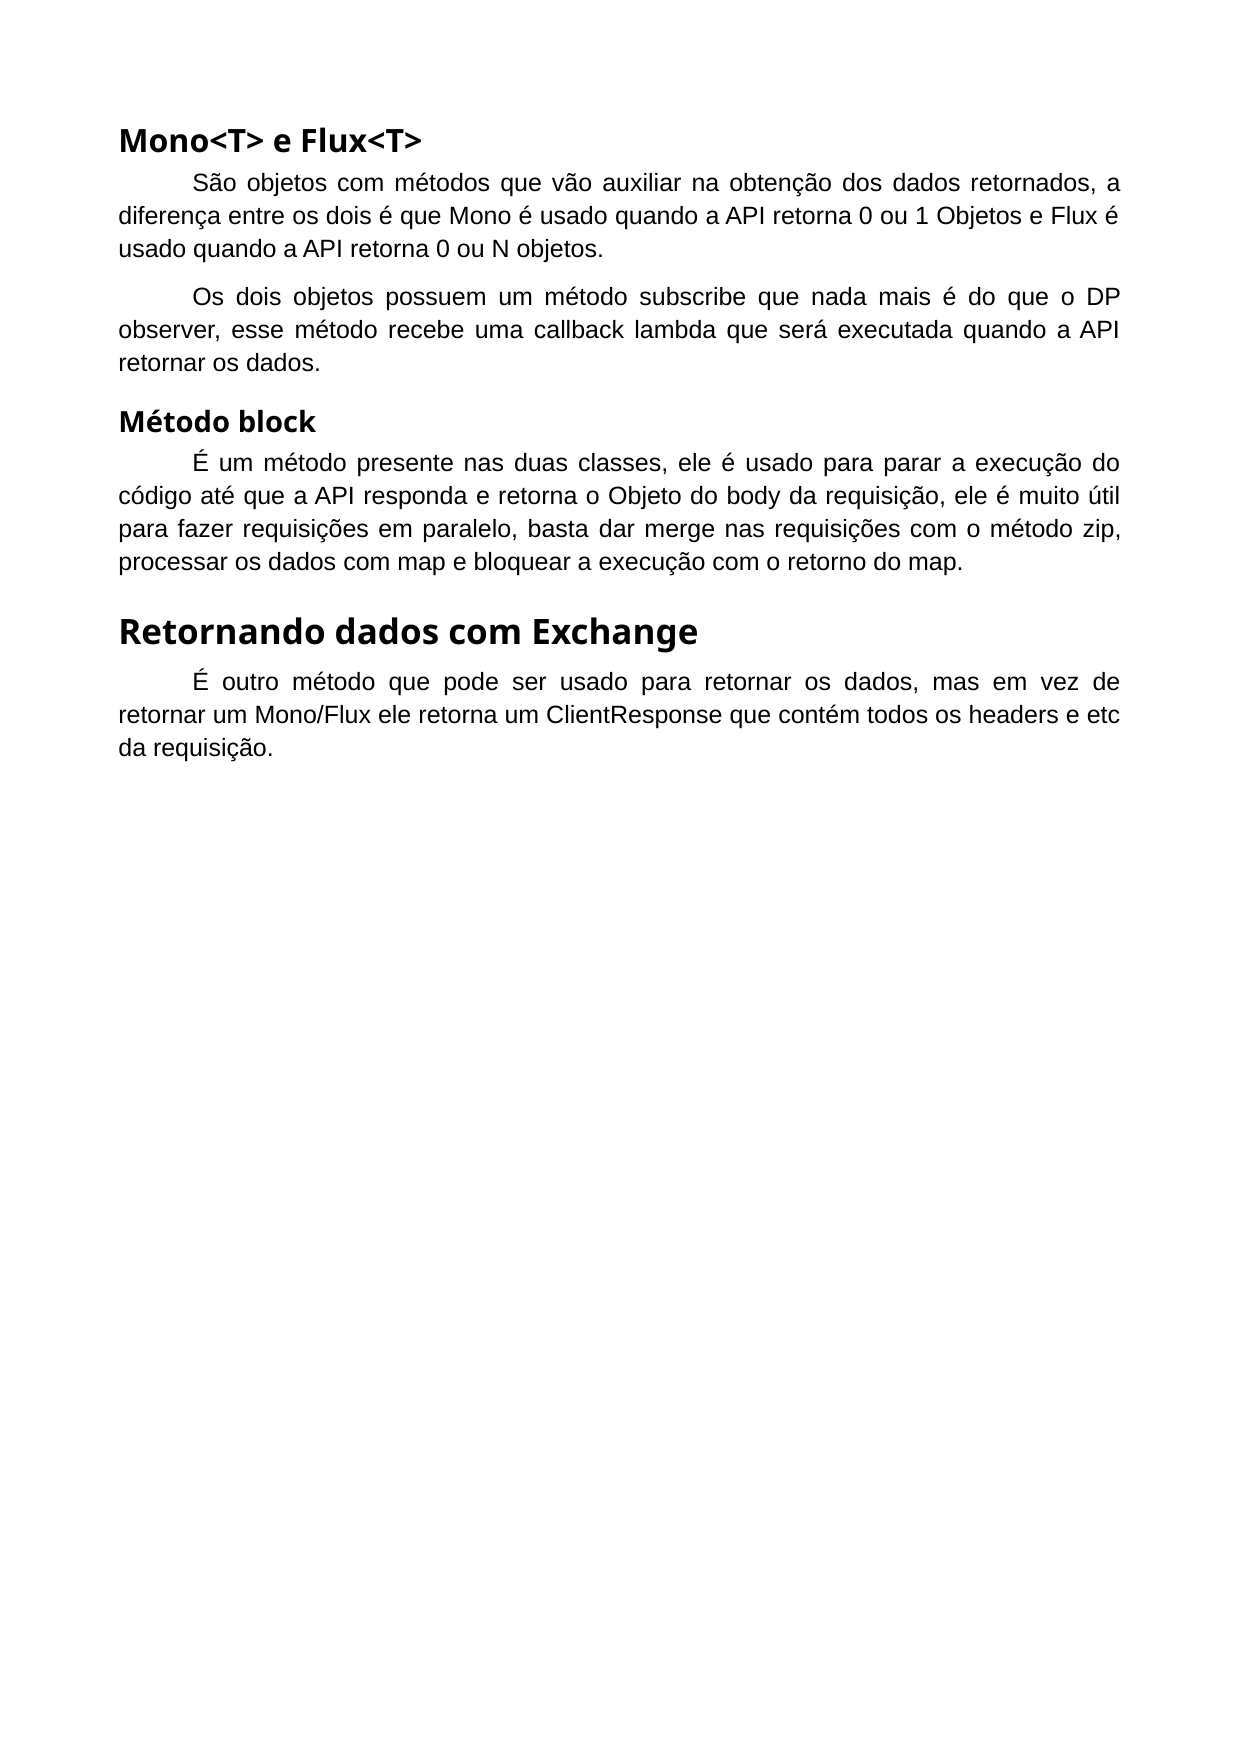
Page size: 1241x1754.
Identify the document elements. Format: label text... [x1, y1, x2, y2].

text São objetos com métodos que vão auxiliar na obtenção dos dados retornados, a diferença entre os dois é que Mono é usado quando a API retorna 0 ou 1 Objetos e Flux é usado quando a API retorna 0 ou N objetos. [118, 168, 1122, 263]
subtitle Mono<T> e Flux<T> [118, 118, 1122, 162]
text É um método presente nas duas classes, ele é usado para parar a execução do código até que a API responda e retorna o Objeto do body da requisição, ele é muito útil para fazer requisições em paralelo, basta dar merge nas requisições com o método zip, processar os dados com map e bloquear a execução com o retorno do map. [118, 448, 1122, 575]
subtitle Retornando dados com Exchange [118, 607, 1122, 654]
text É outro método que pode ser usado para retornar os dados, mas em vez de retornar um Mono/Flux ele retorna um ClientResponse que contém todos os headers e etc da requisição. [118, 667, 1122, 762]
subtitle Método block [118, 402, 1122, 441]
text Os dois objetos possuem um método subscribe que nada mais é do que o DP observer, esse método recebe uma callback lambda que será executada quando a API retornar os dados. [118, 282, 1122, 377]
